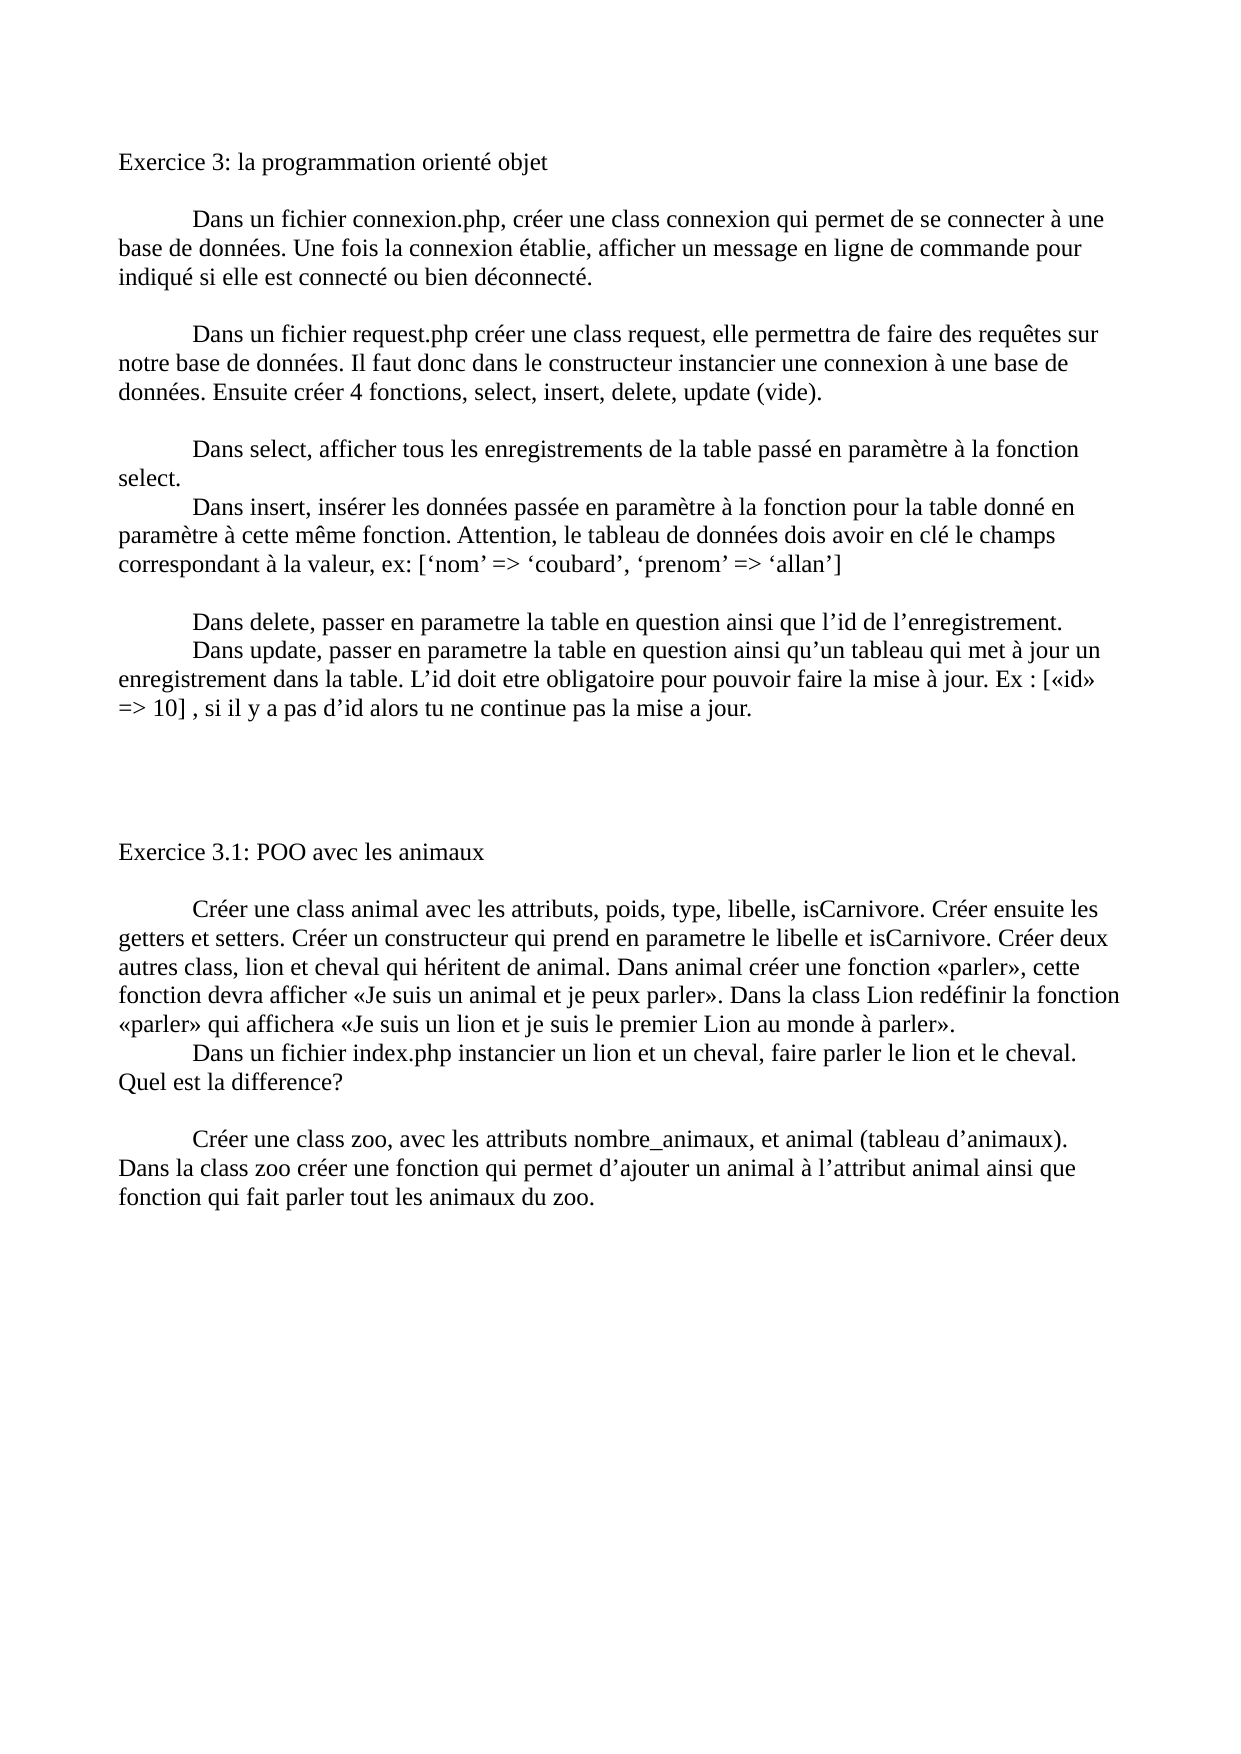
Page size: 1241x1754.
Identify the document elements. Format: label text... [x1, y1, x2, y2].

text Dans update, passer en parametre la table en question ainsi qu’un tableau qui met à jour un enregistrement dans la table. L’id doit etre obligatoire pour pouvoir faire la mise à jour. Ex : [«id» => 10] , si il y a pas d’id alors tu ne continue pas la mise a jour. [118, 636, 1122, 722]
text Exercice 3.1: POO avec les animaux [118, 837, 1122, 866]
text Créer une class animal avec les attributs, poids, type, libelle, isCarnivore. Créer ensuite les getters et setters. Créer un constructeur qui prend en parametre le libelle et isCarnivore. Créer deux autres class, lion et cheval qui héritent de animal. Dans animal créer une fonction «parler», cette fonction devra afficher «Je suis un animal et je peux parler». Dans la class Lion redéfinir la fonction «parler» qui affichera «Je suis un lion et je suis le premier Lion au monde à parler». [118, 894, 1122, 1038]
text Dans select, afficher tous les enregistrements de la table passé en paramètre à la fonction select. [118, 434, 1122, 492]
text Dans un fichier index.php instancier un lion et un cheval, faire parler le lion et le cheval. Quel est la difference? [118, 1038, 1122, 1096]
text Dans delete, passer en parametre la table en question ainsi que l’id de l’enregistrement. [118, 607, 1122, 636]
text Dans un fichier connexion.php, créer une class connexion qui permet de se connecter à une base de données. Une fois la connexion établie, afficher un message en ligne de commande pour indiqué si elle est connecté ou bien déconnecté. [118, 204, 1122, 291]
text Créer une class zoo, avec les attributs nombre_animaux, et animal (tableau d’animaux). Dans la class zoo créer une fonction qui permet d’ajouter un animal à l’attribut animal ainsi que fonction qui fait parler tout les animaux du zoo. [118, 1124, 1122, 1211]
text Dans un fichier request.php créer une class request, elle permettra de faire des requêtes sur notre base de données. Il faut donc dans le constructeur instancier une connexion à une base de données. Ensuite créer 4 fonctions, select, insert, delete, update (vide). [118, 319, 1122, 406]
text Exercice 3: la programmation orienté objet [118, 147, 1122, 176]
text Dans insert, insérer les données passée en paramètre à la fonction pour la table donné en paramètre à cette même fonction. Attention, le tableau de données dois avoir en clé le champs correspondant à la valeur, ex: [‘nom’ => ‘coubard’, ‘prenom’ => ‘allan’] [118, 492, 1122, 578]
